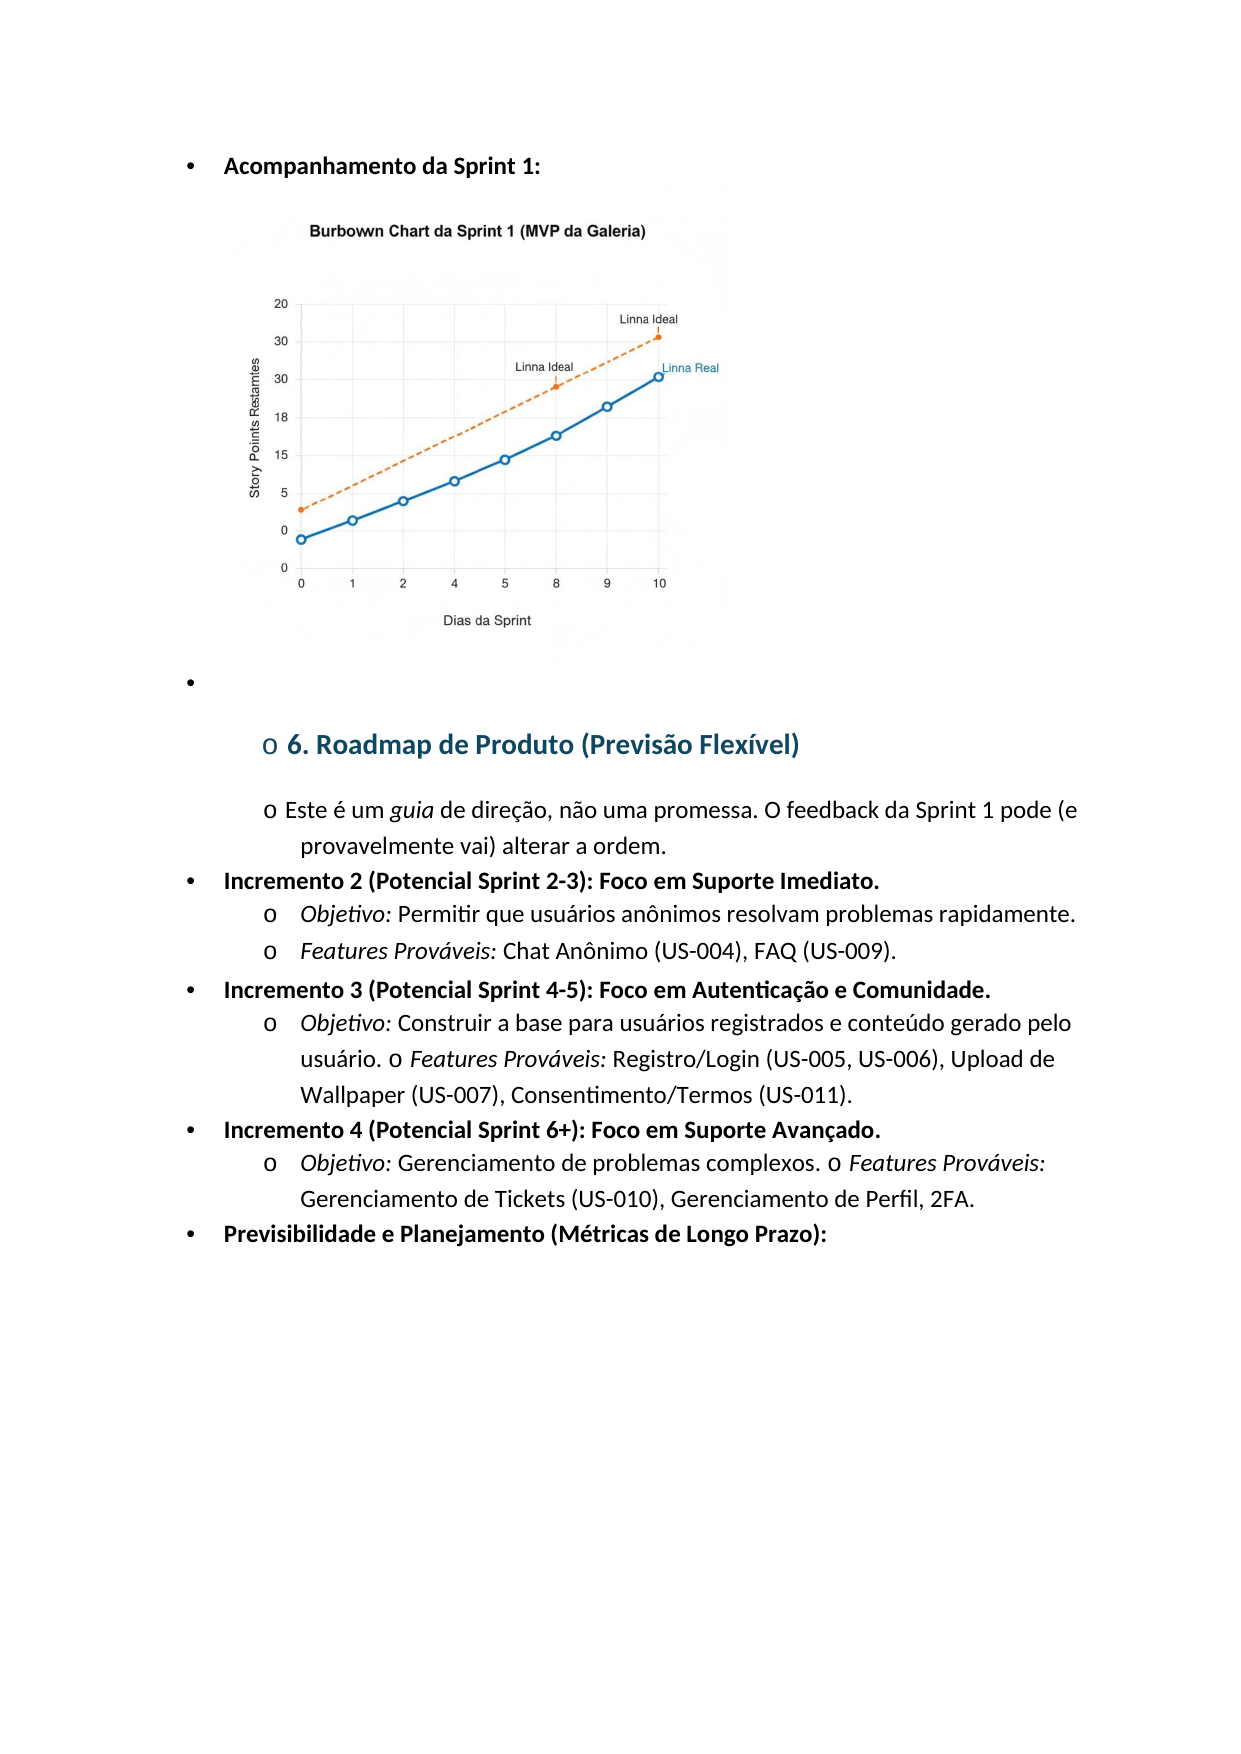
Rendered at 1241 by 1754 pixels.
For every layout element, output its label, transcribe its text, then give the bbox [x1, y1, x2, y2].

list Features Prováveis: Chat Anônimo (US-004), FAQ (US-009). [263, 935, 1085, 967]
list Previsibilidade e Planejamento (Métricas de Longo Prazo): [186, 1218, 1089, 1248]
list Incremento 2 (Potencial Sprint 2-3): Foco em Suporte Imediato. [186, 865, 1089, 896]
list Objetivo: Construir a base para usuários registrados e conteúdo gerado pelo usuário. o Features Prováveis: Registro/Login (US-005, US-006), Upload de Wallpaper (US-007), Consentimento/Termos (US-011). [263, 1007, 1085, 1109]
list Objetivo: Permitir que usuários anônimos resolvam problemas rapidamente. [263, 898, 1085, 930]
subtitle o 6. Roadmap de Produto (Previsão Flexível) [261, 726, 857, 763]
text o Este é um guia de direção, não uma promessa. O feedback da Sprint 1 pode (e provavelmente vai) alterar a ordem. [263, 794, 1089, 861]
list Acompanhamento da Sprint 1: [186, 150, 1089, 181]
list Objetivo: Gerenciamento de problemas complexos. o Features Prováveis: Gerenciamento de Tickets (US-010), Gerenciamento de Perfil, 2FA. [263, 1147, 1085, 1213]
list Incremento 4 (Potencial Sprint 6+): Foco em Suporte Avançado. [186, 1114, 1089, 1144]
picture [223, 183, 732, 691]
list Incremento 3 (Potencial Sprint 4-5): Foco em Autenticação e Comunidade. [186, 974, 1089, 1005]
